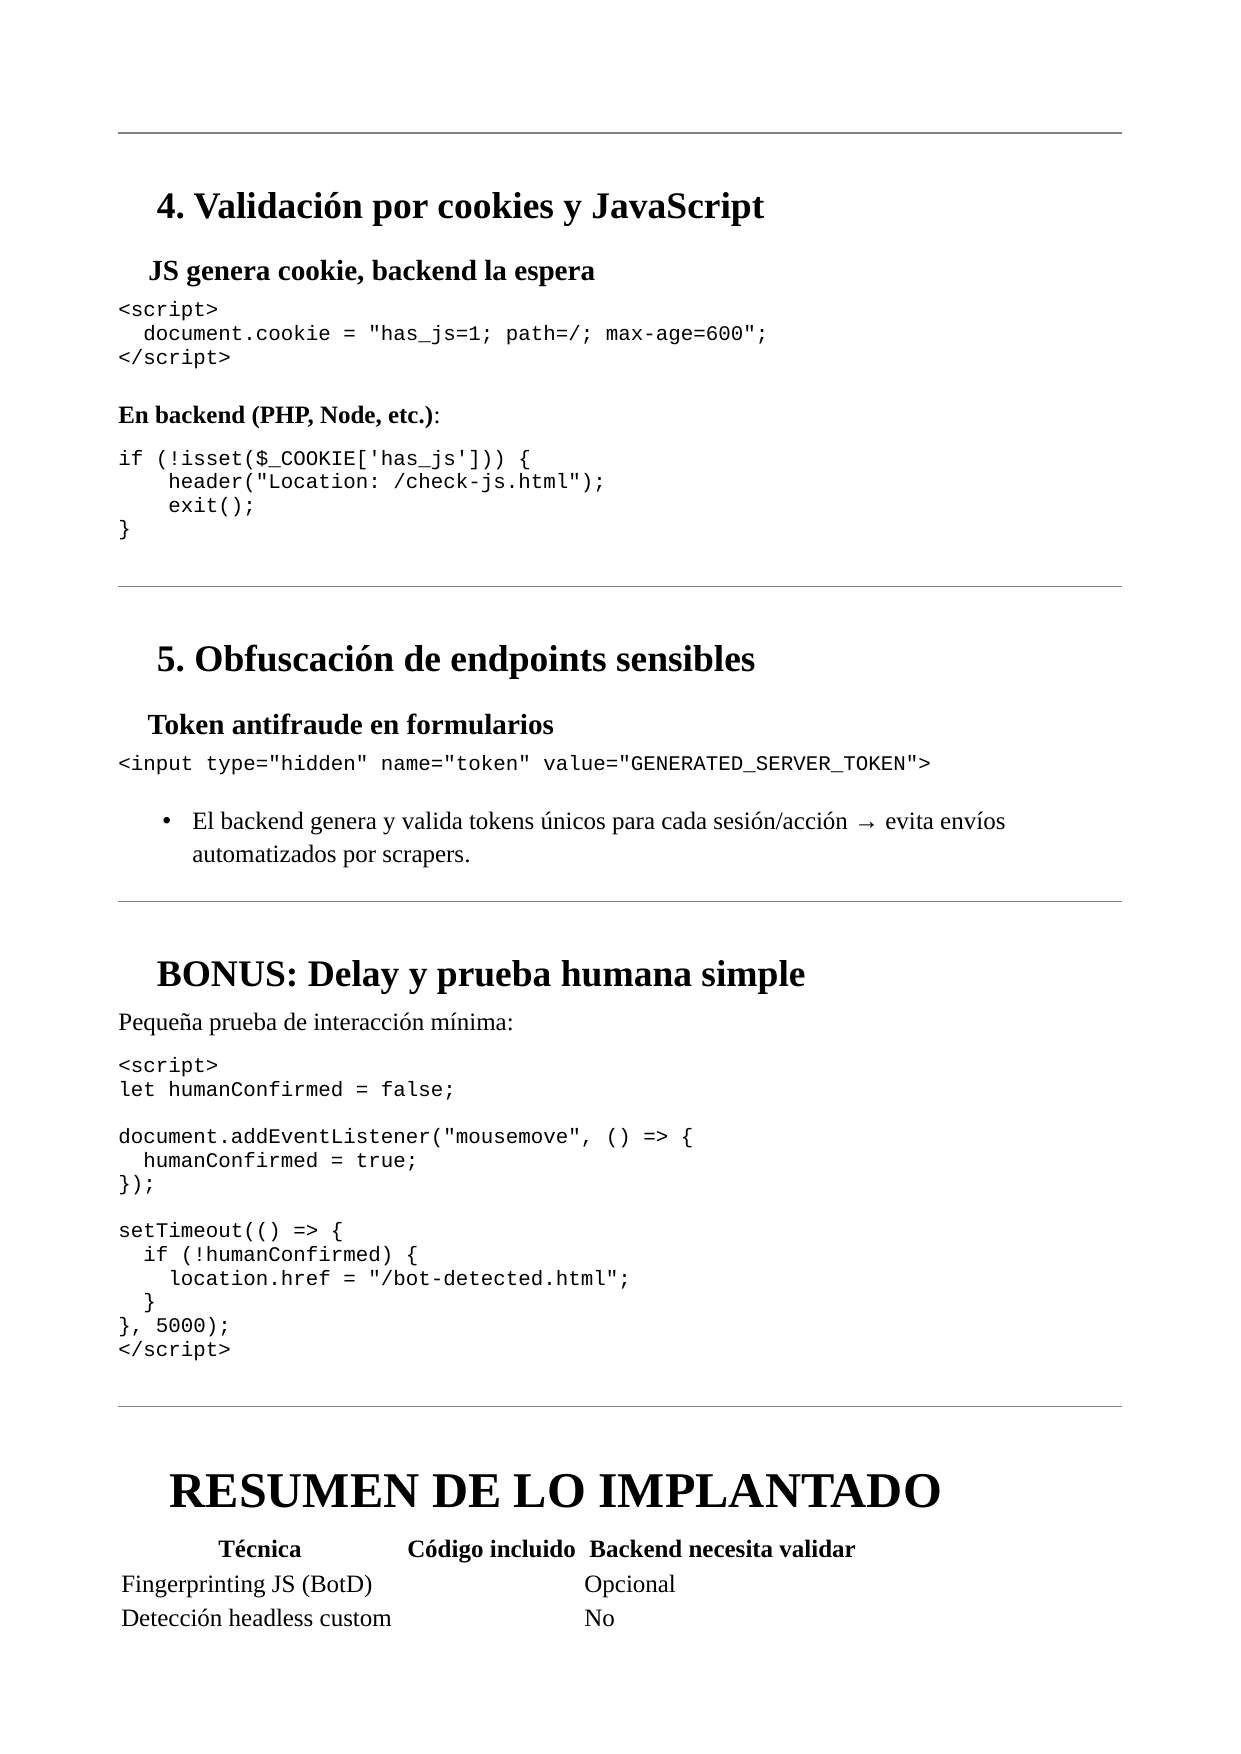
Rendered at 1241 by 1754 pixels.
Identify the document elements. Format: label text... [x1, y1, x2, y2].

subtitle 🔀 5. Obfuscación de endpoints sensibles [118, 637, 1122, 680]
table_header Backend necesita validar [581, 1531, 864, 1566]
text let humanConfirmed = false; [118, 1079, 1122, 1102]
table_cell ✅ [401, 1566, 581, 1600]
text location.href = "/bot-detected.html"; [118, 1268, 1122, 1291]
text setTimeout(() => { [118, 1221, 1122, 1244]
text <input type="hidden" name="token" value="GENERATED_SERVER_TOKEN"> [118, 753, 1122, 777]
text document.addEventListener("mousemove", () => { [118, 1126, 1122, 1149]
list El backend genera y valida tokens únicos para cada sesión/acción → evita envíos automatizados por scrapers. [162, 806, 1122, 868]
subtitle 🍪 4. Validación por cookies y JavaScript [118, 183, 1122, 226]
text }, 5000); [118, 1315, 1122, 1339]
subtitle 🎯 BONUS: Delay y prueba humana simple [118, 952, 1122, 995]
text </script> [118, 1339, 1122, 1362]
text header("Location: /check-js.html"); [118, 471, 1122, 495]
text exit(); [118, 495, 1122, 518]
table_header Técnica [118, 1531, 401, 1566]
text humanConfirmed = true; [118, 1149, 1122, 1173]
table_header Código incluido [401, 1531, 581, 1566]
subtitle 🔹 JS genera cookie, backend la espera [118, 253, 1122, 287]
text document.cookie = "has_js=1; path=/; max-age=600"; [118, 323, 1122, 347]
text </script> [118, 347, 1122, 370]
table_cell Opcional [581, 1566, 864, 1600]
table_cell ✅ [401, 1600, 581, 1635]
table_cell Detección headless custom [118, 1600, 401, 1635]
text Pequeña prueba de interacción mínima: [118, 1007, 1122, 1036]
table_cell No [581, 1600, 864, 1635]
table_cell Fingerprinting JS (BotD) [118, 1566, 401, 1600]
text <script> [118, 299, 1122, 323]
subtitle ✅ RESUMEN DE LO IMPLANTADO [118, 1461, 1122, 1519]
text } [118, 1291, 1122, 1315]
text En backend (PHP, Node, etc.): [118, 400, 1122, 429]
text <script> [118, 1055, 1122, 1079]
text }); [118, 1173, 1122, 1197]
text if (!isset($_COOKIE['has_js'])) { [118, 447, 1122, 471]
subtitle 🔹 Token antifraude en formularios [118, 707, 1122, 740]
text if (!humanConfirmed) { [118, 1244, 1122, 1268]
text } [118, 518, 1122, 542]
